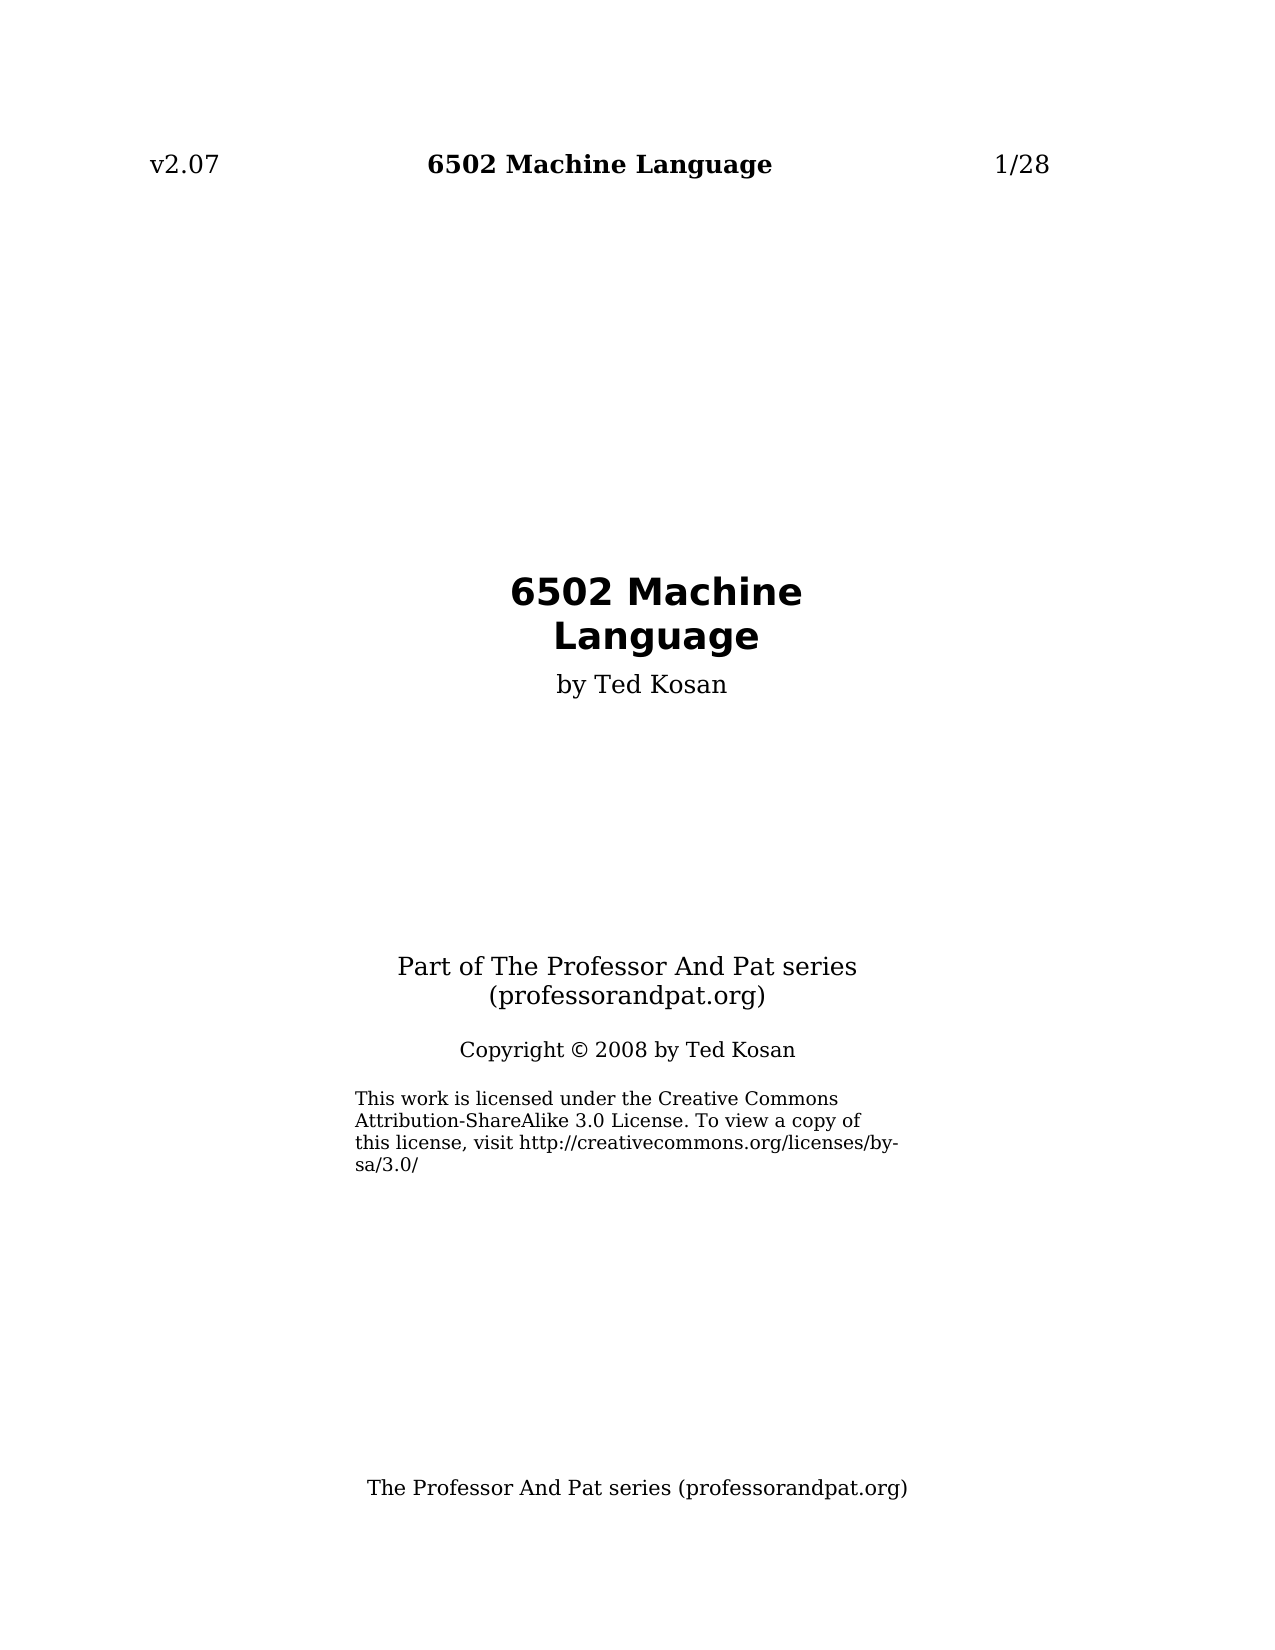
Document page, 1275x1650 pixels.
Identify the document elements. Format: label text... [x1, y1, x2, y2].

text Part of The Professor And Pat series (professorandpat.org) [355, 952, 900, 1011]
subtitle 6502 Machine Language [425, 571, 858, 658]
text by Ted Kosan [425, 671, 858, 700]
text This work is licensed under the Creative Commons Attribution-ShareAlike 3.0 License. To view a copy of this license, visit http://creativecommons.org/licenses/by-sa/3.0/ [355, 1088, 900, 1176]
text Copyright © 2008 by Ted Kosan [355, 1035, 900, 1063]
